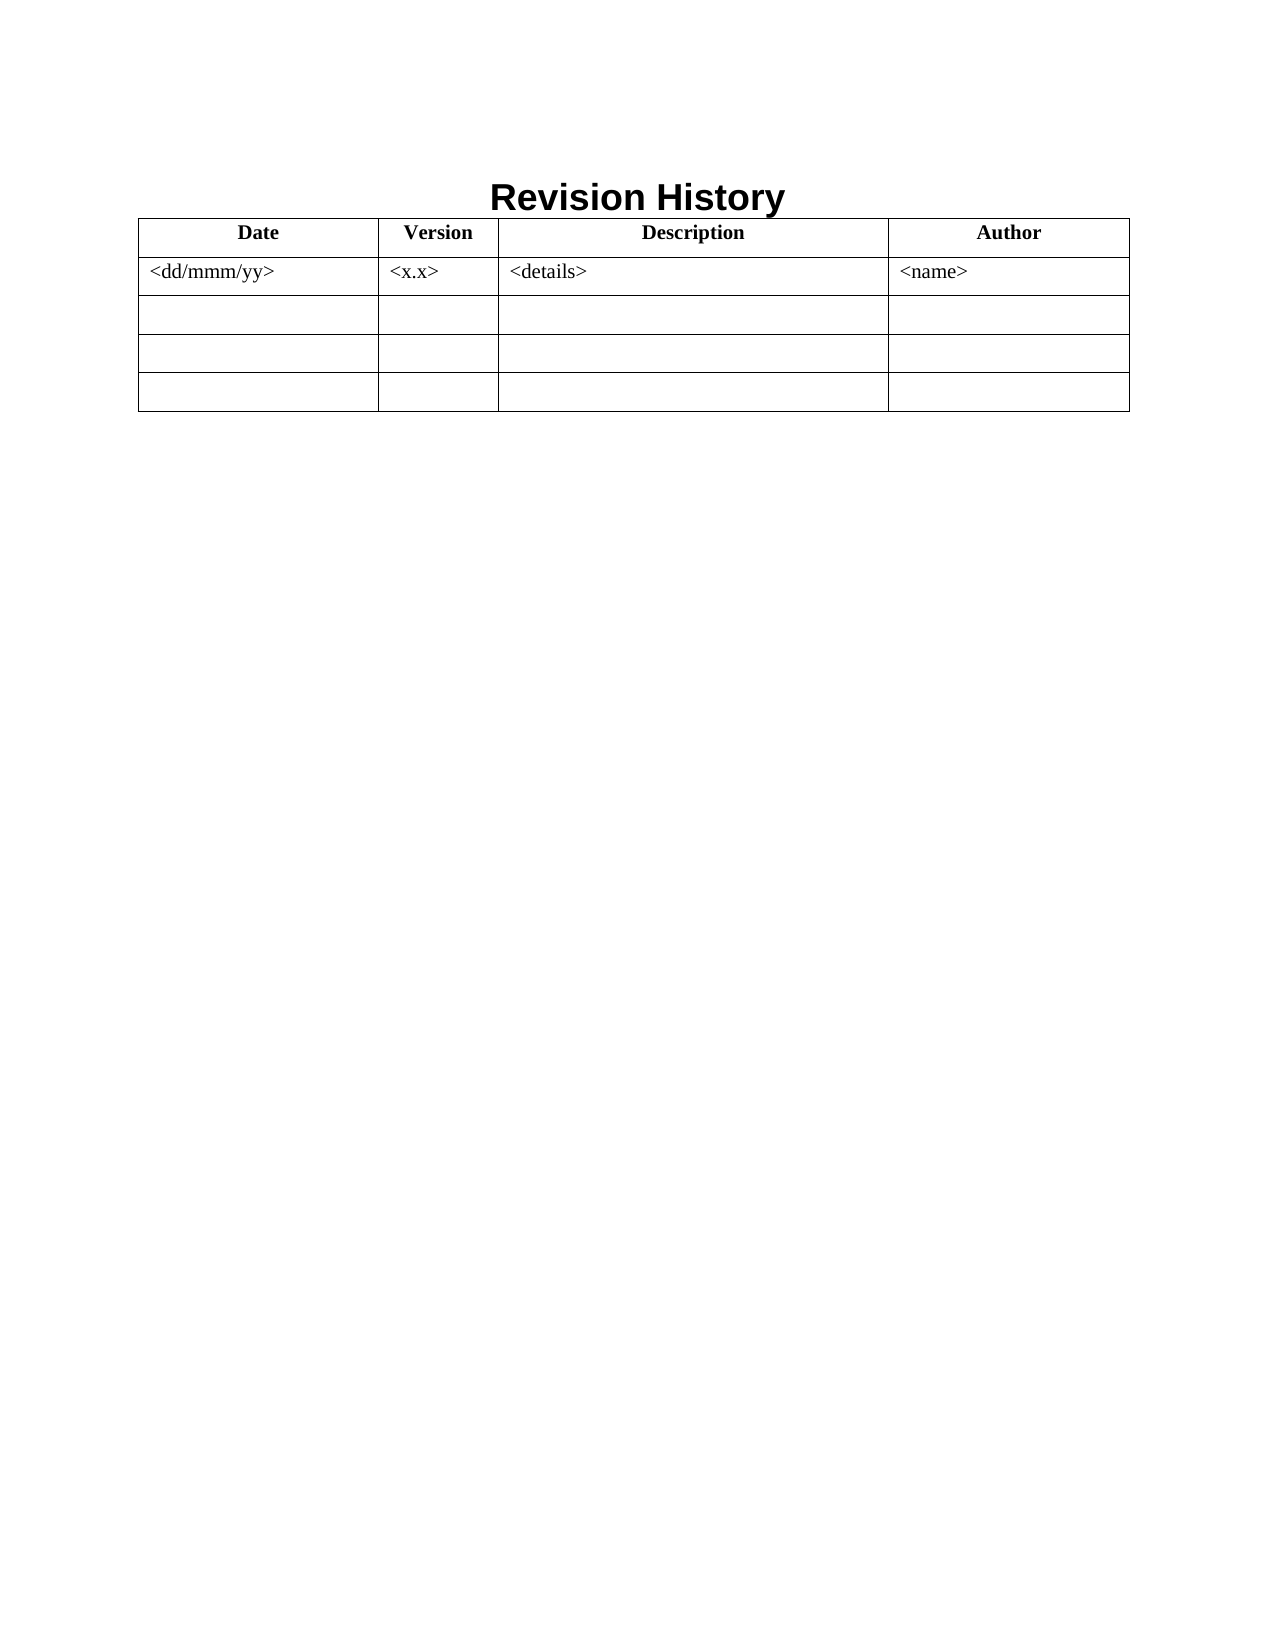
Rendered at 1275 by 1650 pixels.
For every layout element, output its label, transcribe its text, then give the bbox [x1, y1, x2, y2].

table_cell [139, 373, 378, 411]
table_cell [379, 373, 498, 411]
table_header Description [499, 219, 888, 257]
table_cell [889, 373, 1129, 411]
table_cell [889, 335, 1129, 372]
table_header Date [139, 219, 378, 257]
table_cell <name> [889, 258, 1129, 295]
table_cell [889, 296, 1129, 334]
table_cell [499, 335, 888, 372]
table_cell <details> [499, 258, 888, 295]
table_cell [139, 296, 378, 334]
table_cell [379, 335, 498, 372]
table_cell [379, 296, 498, 334]
title Revision History [150, 175, 1125, 218]
table_cell [499, 296, 888, 334]
table_cell [499, 373, 888, 411]
table_header Author [889, 219, 1129, 257]
table_cell [139, 335, 378, 372]
table_header Version [379, 219, 498, 257]
table_cell <x.x> [379, 258, 498, 295]
table_cell <dd/mmm/yy> [139, 258, 378, 295]
